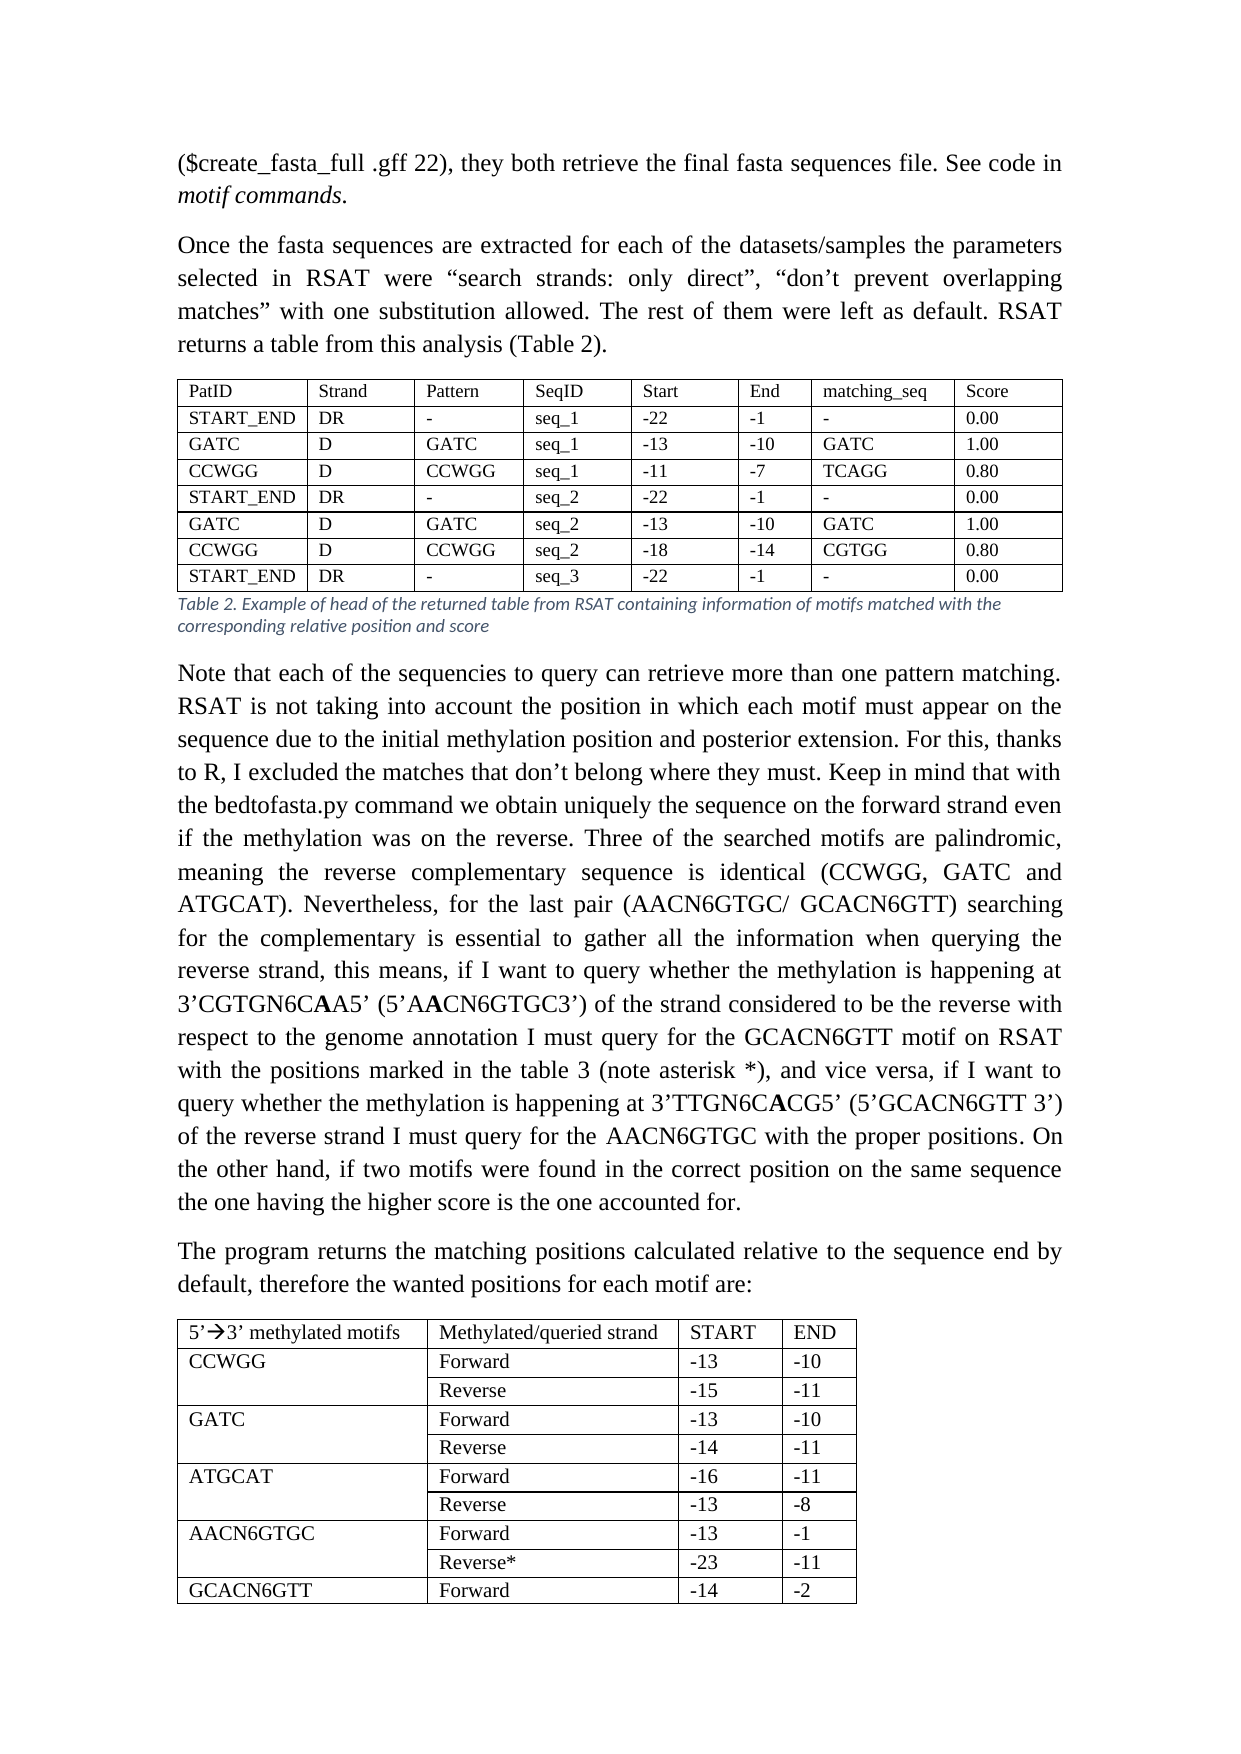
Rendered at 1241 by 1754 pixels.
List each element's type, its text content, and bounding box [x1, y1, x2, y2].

table_cell -1 [739, 407, 811, 432]
table_cell 0.80 [955, 460, 1062, 485]
table_cell -22 [632, 407, 738, 432]
table_cell seq_3 [524, 565, 631, 591]
table_cell -13 [679, 1521, 782, 1549]
table_cell -23 [679, 1550, 782, 1577]
table_header PatID [178, 380, 307, 406]
table_header End [739, 380, 811, 406]
table_cell CCWGG [178, 1349, 427, 1405]
table_cell 1.00 [955, 433, 1062, 458]
table_cell DR [308, 486, 414, 511]
table_cell DR [308, 565, 414, 591]
table_header Score [955, 380, 1062, 406]
text Once the fasta sequences are extracted for each of the datasets/samples the parameters selected in RSAT were “search strands: only direct”, “don’t prevent overlapping matches” with one substitution allowed. The rest of them were left as default. RSAT returns a table from this analysis (Table 2). [177, 230, 1063, 358]
table_cell seq_2 [524, 539, 631, 564]
table_cell - [415, 565, 523, 591]
table_header START [679, 1320, 782, 1348]
table_cell -14 [679, 1578, 782, 1602]
table_cell Forward [428, 1521, 678, 1549]
table_cell -14 [739, 539, 811, 564]
table_cell -18 [632, 539, 738, 564]
table_cell -22 [632, 486, 738, 511]
table_cell ATGCAT [178, 1464, 427, 1520]
table_cell GATC [178, 433, 307, 458]
table_header Strand [308, 380, 414, 406]
table_cell seq_1 [524, 460, 631, 485]
table_cell CCWGG [178, 539, 307, 564]
table_header END [783, 1320, 856, 1348]
table_cell GATC [812, 433, 954, 458]
table_cell TCAGG [812, 460, 954, 485]
table_cell - [812, 407, 954, 432]
table_cell seq_2 [524, 486, 631, 511]
table_cell -7 [739, 460, 811, 485]
text Table 2. Example of head of the returned table from RSAT containing information of motifs matched with the corresponding relative position and score [177, 592, 1063, 638]
table_cell -13 [679, 1349, 782, 1377]
table_cell GATC [812, 513, 954, 538]
text Note that each of the sequencies to query can retrieve more than one pattern matching. RSAT is not taking into account the position in which each motif must appear on the sequence due to the initial methylation position and posterior extension. For this, thanks to R, I excluded the matches that don’t belong where they must. Keep in mind that with the bedtofasta.py command we obtain uniquely the sequence on the forward strand even if the methylation was on the reverse. Three of the searched motifs are palindromic, meaning the reverse complementary sequence is identical (CCWGG, GATC and ATGCAT). Nevertheless, for the last pair (AACN6GTGC/ GCACN6GTT) searching for the complementary is essential to gather all the information when querying the reverse strand, this means, if I want to query whether the methylation is happening at 3’CGTGN6CAA5’ (5’AACN6GTGC3’) of the strand considered to be the reverse with respect to the genome annotation I must query for the GCACN6GTT motif on RSAT with the positions marked in the table 3 (note asterisk *), and vice versa, if I want to query whether the methylation is happening at 3’TTGN6CACG5’ (5’GCACN6GTT 3’) of the reverse strand I must query for the AACN6GTGC with the proper positions. On the other hand, if two motifs were found in the correct position on the same sequence the one having the higher score is the one accounted for. [177, 658, 1063, 1216]
table_cell GATC [415, 513, 523, 538]
table_cell -11 [783, 1378, 856, 1405]
table_cell DR [308, 407, 414, 432]
table_cell -1 [783, 1521, 856, 1549]
table_cell -13 [632, 513, 738, 538]
table_cell GATC [415, 433, 523, 458]
table_cell -14 [679, 1435, 782, 1463]
table_cell START_END [178, 407, 307, 432]
table_cell 0.00 [955, 407, 1062, 432]
table_header Start [632, 380, 738, 406]
table_cell Reverse [428, 1493, 678, 1520]
table_cell seq_1 [524, 407, 631, 432]
table_cell START_END [178, 565, 307, 591]
table_header matching_seq [812, 380, 954, 406]
table_cell -10 [739, 513, 811, 538]
table_cell D [308, 433, 414, 458]
table_cell -11 [783, 1550, 856, 1577]
table_header Methylated/queried strand [428, 1320, 678, 1348]
table_cell -11 [632, 460, 738, 485]
table_cell -1 [739, 486, 811, 511]
table_cell CCWGG [178, 460, 307, 485]
table_cell -1 [739, 565, 811, 591]
table_cell -10 [783, 1349, 856, 1377]
table_cell -22 [632, 565, 738, 591]
table_cell - [812, 565, 954, 591]
table_cell -11 [783, 1464, 856, 1491]
table_cell GATC [178, 513, 307, 538]
table_cell -10 [739, 433, 811, 458]
table_cell -13 [632, 433, 738, 458]
table_cell Forward [428, 1349, 678, 1377]
table_cell -2 [783, 1578, 856, 1602]
table_cell 1.00 [955, 513, 1062, 538]
table_cell 0.00 [955, 486, 1062, 511]
table_cell Forward [428, 1578, 678, 1602]
table_cell 0.00 [955, 565, 1062, 591]
table_cell Reverse [428, 1378, 678, 1405]
table_cell -13 [679, 1493, 782, 1520]
table_cell -13 [679, 1406, 782, 1434]
table_cell Forward [428, 1406, 678, 1434]
table_header Pattern [415, 380, 523, 406]
text The program returns the matching positions calculated relative to the sequence end by default, therefore the wanted positions for each motif are: [177, 1236, 1063, 1298]
table_cell - [415, 486, 523, 511]
table_cell -8 [783, 1493, 856, 1520]
table_cell seq_1 [524, 433, 631, 458]
table_cell Forward [428, 1464, 678, 1491]
table_cell - [812, 486, 954, 511]
table_cell D [308, 513, 414, 538]
table_cell Reverse* [428, 1550, 678, 1577]
table_header SeqID [524, 380, 631, 406]
table_cell CCWGG [415, 460, 523, 485]
table_cell - [415, 407, 523, 432]
table_cell CCWGG [415, 539, 523, 564]
table_cell START_END [178, 486, 307, 511]
table_cell -16 [679, 1464, 782, 1491]
text ($create_fasta_full .gff 22), they both retrieve the final fasta sequences file. See code in motif commands. [177, 148, 1063, 209]
table_cell GATC [178, 1406, 427, 1463]
table_cell -11 [783, 1435, 856, 1463]
table_cell D [308, 539, 414, 564]
table_cell 0.80 [955, 539, 1062, 564]
table_cell D [308, 460, 414, 485]
table_cell AACN6GTGC [178, 1521, 427, 1577]
table_cell seq_2 [524, 513, 631, 538]
table_cell -10 [783, 1406, 856, 1434]
table_cell -15 [679, 1378, 782, 1405]
table_header 5’3’ methylated motifs [178, 1320, 427, 1348]
table_cell CGTGG [812, 539, 954, 564]
table_cell GCACN6GTT [178, 1578, 427, 1602]
table_cell Reverse [428, 1435, 678, 1463]
